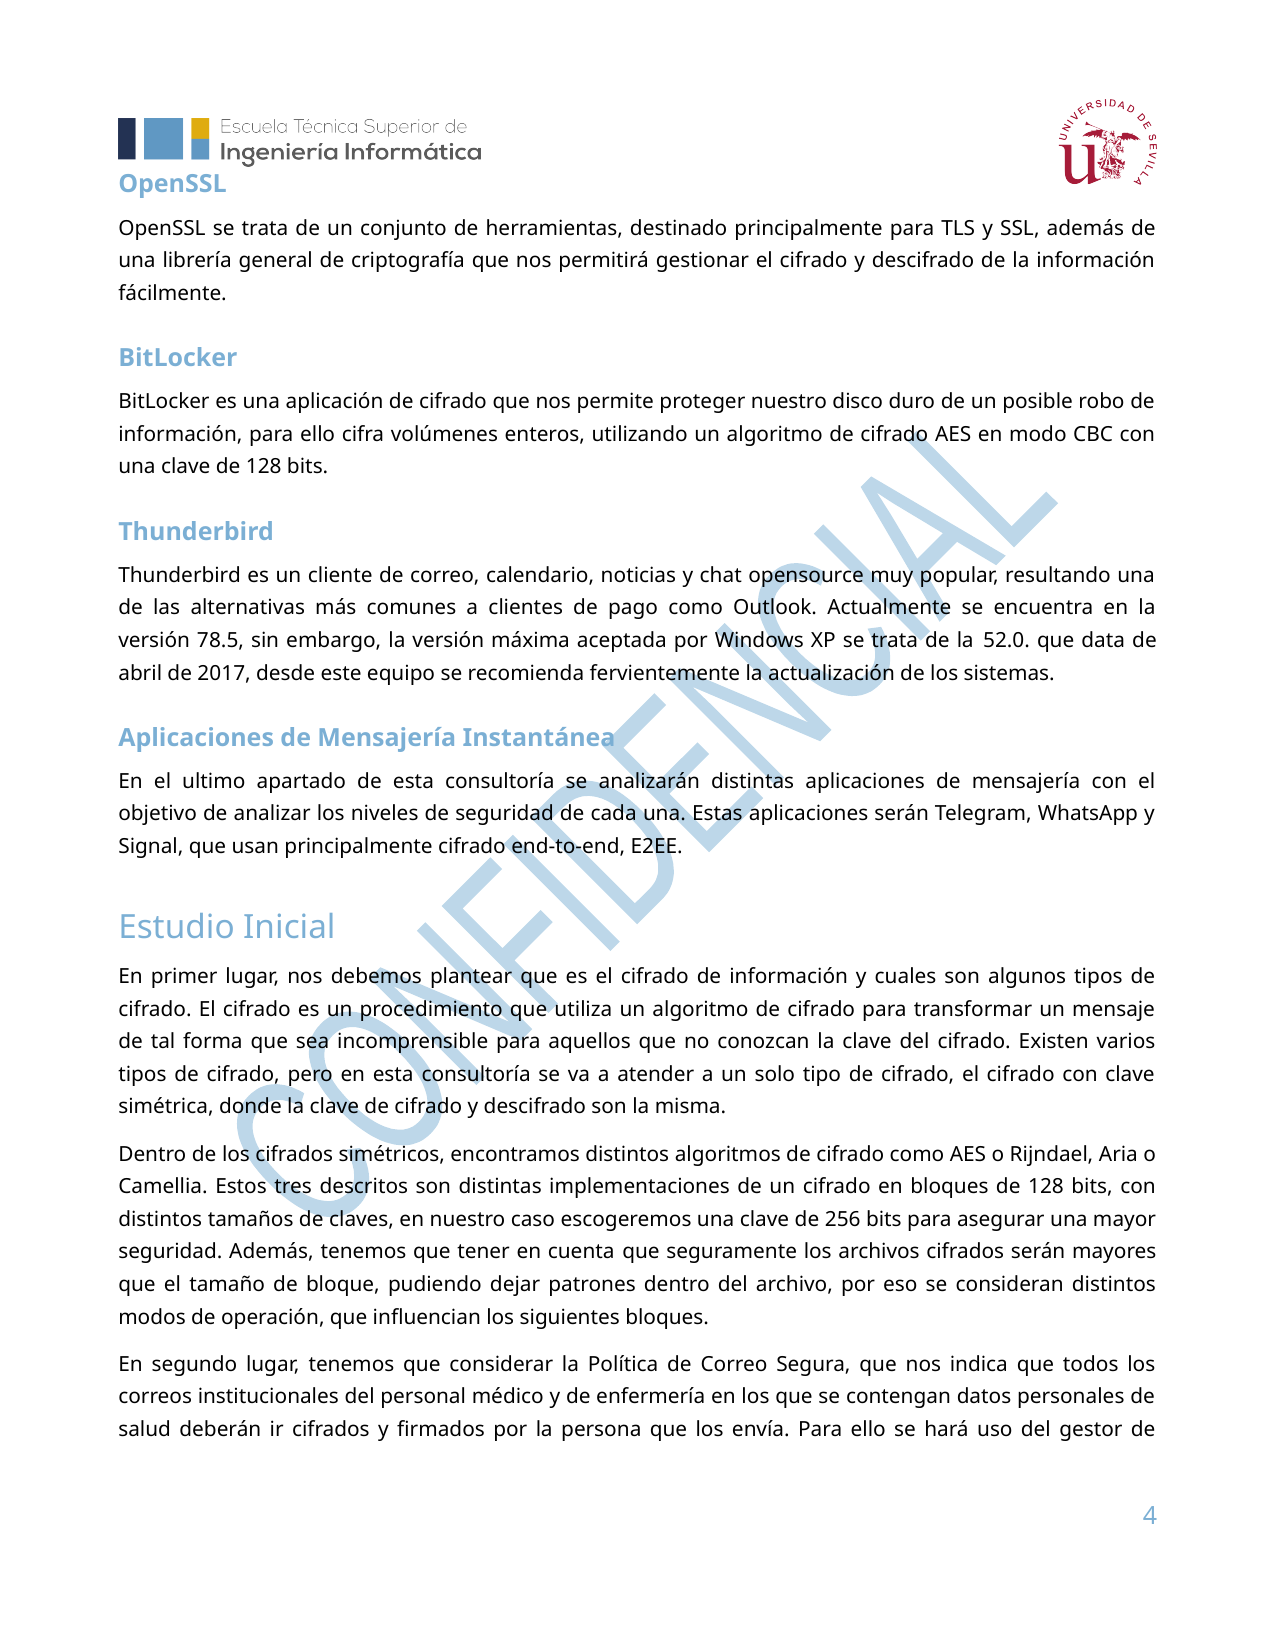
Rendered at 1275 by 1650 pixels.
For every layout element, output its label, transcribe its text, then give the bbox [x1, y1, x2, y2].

subtitle [1000, 513, 1023, 525]
text Dentro de los cifrados simétricos, encontramos distintos algoritmos de cifrado como AES o Rijndael, Aria o Camellia. Estos tres descritos son distintas implementaciones de un cifrado en bloques de 128 bits, con distintos tamaños de claves, en nuestro caso escogeremos una clave de 256 bits para asegurar una mayor seguridad. Además, tenemos que tener en cuenta que seguramente los archivos cifrados serán mayores que el tamaño de bloque, pudiendo dejar patrones dentro del archivo, por eso se consideran distintos modos de operación, que influencian los siguientes bloques. [118, 1139, 1157, 1330]
picture [1058, 99, 1157, 185]
text OpenSSL se trata de un conjunto de herramientas, destinado principalmente para TLS y SSL, además de una librería general de criptografía que nos permitirá gestionar el cifrado y descifrado de la información fácilmente. [118, 213, 1157, 306]
text En el ultimo apartado de esta consultoría se analizarán distintas aplicaciones de mensajería con el objetivo de analizar los niveles de seguridad de cada una. Estas aplicaciones serán Telegram, WhatsApp y Signal, que usan principalmente cifrado end-to-end, E2EE. [118, 766, 1157, 859]
subtitle [936, 513, 1012, 547]
subtitle Aplicaciones de Mensajería Instantánea [118, 719, 627, 753]
subtitle [727, 719, 1157, 753]
subtitle OpenSSL [118, 166, 1157, 200]
subtitle [625, 719, 742, 753]
subtitle [891, 513, 942, 547]
text BitLocker es una aplicación de cifrado que nos permite proteger nuestro disco duro de un posible robo de información, para ello cifra volúmenes enteros, utilizando un algoritmo de cifrado AES en modo CBC con una clave de 128 bits. [118, 386, 1157, 480]
text En primer lugar, nos debemos plantear que es el cifrado de información y cuales son algunos tipos de cifrado. El cifrado es un procedimiento que utiliza un algoritmo de cifrado para transformar un mensaje de tal forma que sea incomprensible para aquellos que no conozcan la clave del cifrado. Existen varios tipos de cifrado, pero en esta consultoría se va a atender a un solo tipo de cifrado, el cifrado con clave simétrica, donde la clave de cifrado y descifrado son la misma. [118, 961, 1157, 1120]
subtitle Estudio Inicial [118, 903, 483, 949]
picture [118, 118, 481, 167]
subtitle [1016, 513, 1157, 547]
subtitle [583, 903, 1157, 949]
subtitle [464, 903, 607, 949]
text En segundo lugar, tenemos que considerar la Política de Correo Segura, que nos indica que todos los correos institucionales del personal médico y de enfermería en los que se contengan datos personales de salud deberán ir cifrados y firmados por la persona que los envía. Para ello se hará uso del gestor de [118, 1349, 1157, 1443]
subtitle Thunderbird [118, 513, 895, 547]
text Thunderbird es un cliente de correo, calendario, noticias y chat opensource muy popular, resultando una de las alternativas más comunes a clientes de pago como Outlook. Actualmente se encuentra en la versión 78.5, sin embargo, la versión máxima aceptada por Windows XP se trata de la 52.0. que data de abril de 2017, desde este equipo se recomienda fervientemente la actualización de los sistemas. [118, 560, 1157, 686]
subtitle BitLocker [118, 340, 1157, 374]
